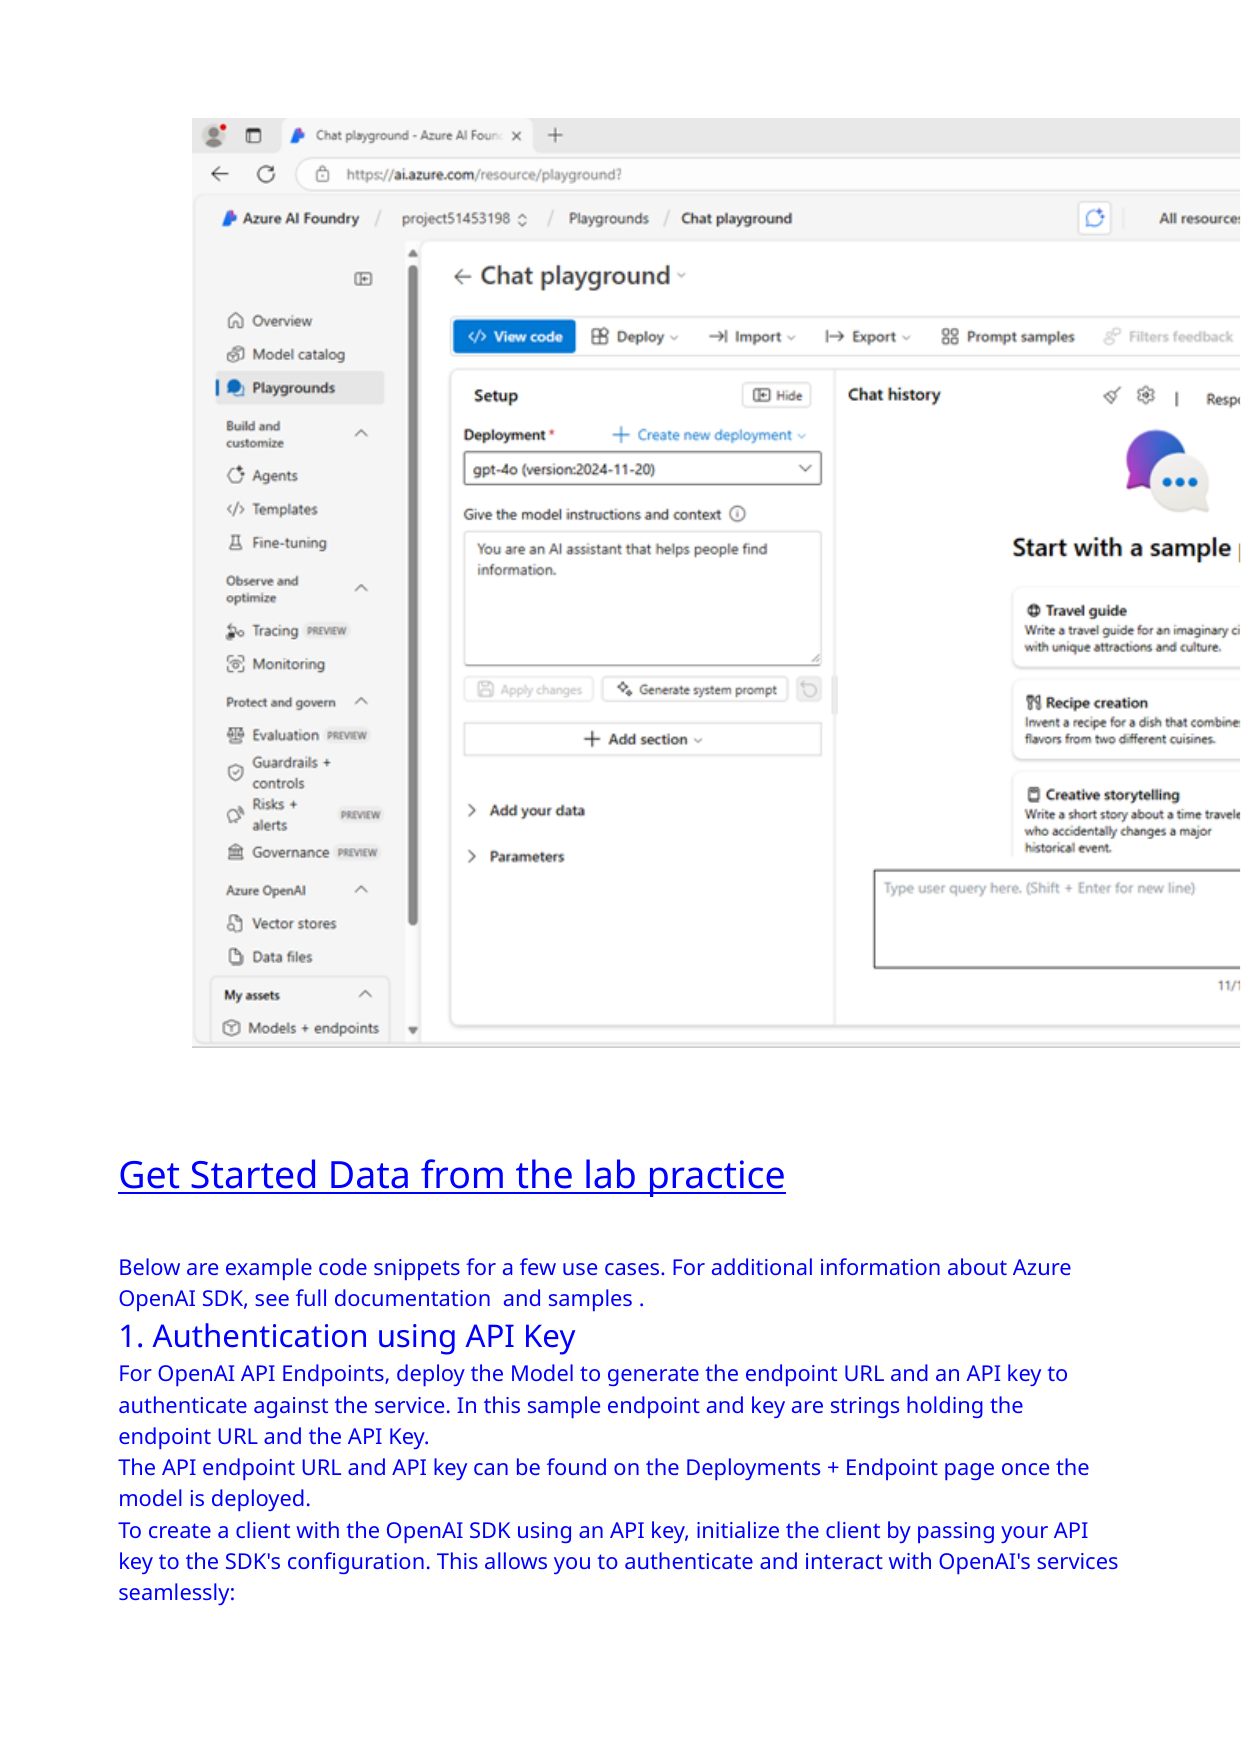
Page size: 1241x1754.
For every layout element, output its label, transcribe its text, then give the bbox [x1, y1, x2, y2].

text To create a client with the OpenAI SDK using an API key, initialize the client by passing your API key to the SDK's configuration. This allows you to authenticate and interact with OpenAI's services seamlessly: [118, 1513, 1122, 1607]
subtitle 1. Authentication using API Key [118, 1313, 1122, 1357]
text The API endpoint URL and API key can be found on the Deployments + Endpoint page once the model is deployed. [118, 1451, 1122, 1513]
text For OpenAI API Endpoints, deploy the Model to generate the endpoint URL and an API key to authenticate against the service. In this sample endpoint and key are strings holding the endpoint URL and the API Key. [118, 1357, 1122, 1451]
subtitle Get Started Data from the lab practice [118, 1148, 1122, 1199]
picture [192, 118, 1241, 1048]
text Below are example code snippets for a few use cases. For additional information about Azure OpenAI SDK, see full documentation and samples . [118, 1251, 1122, 1313]
